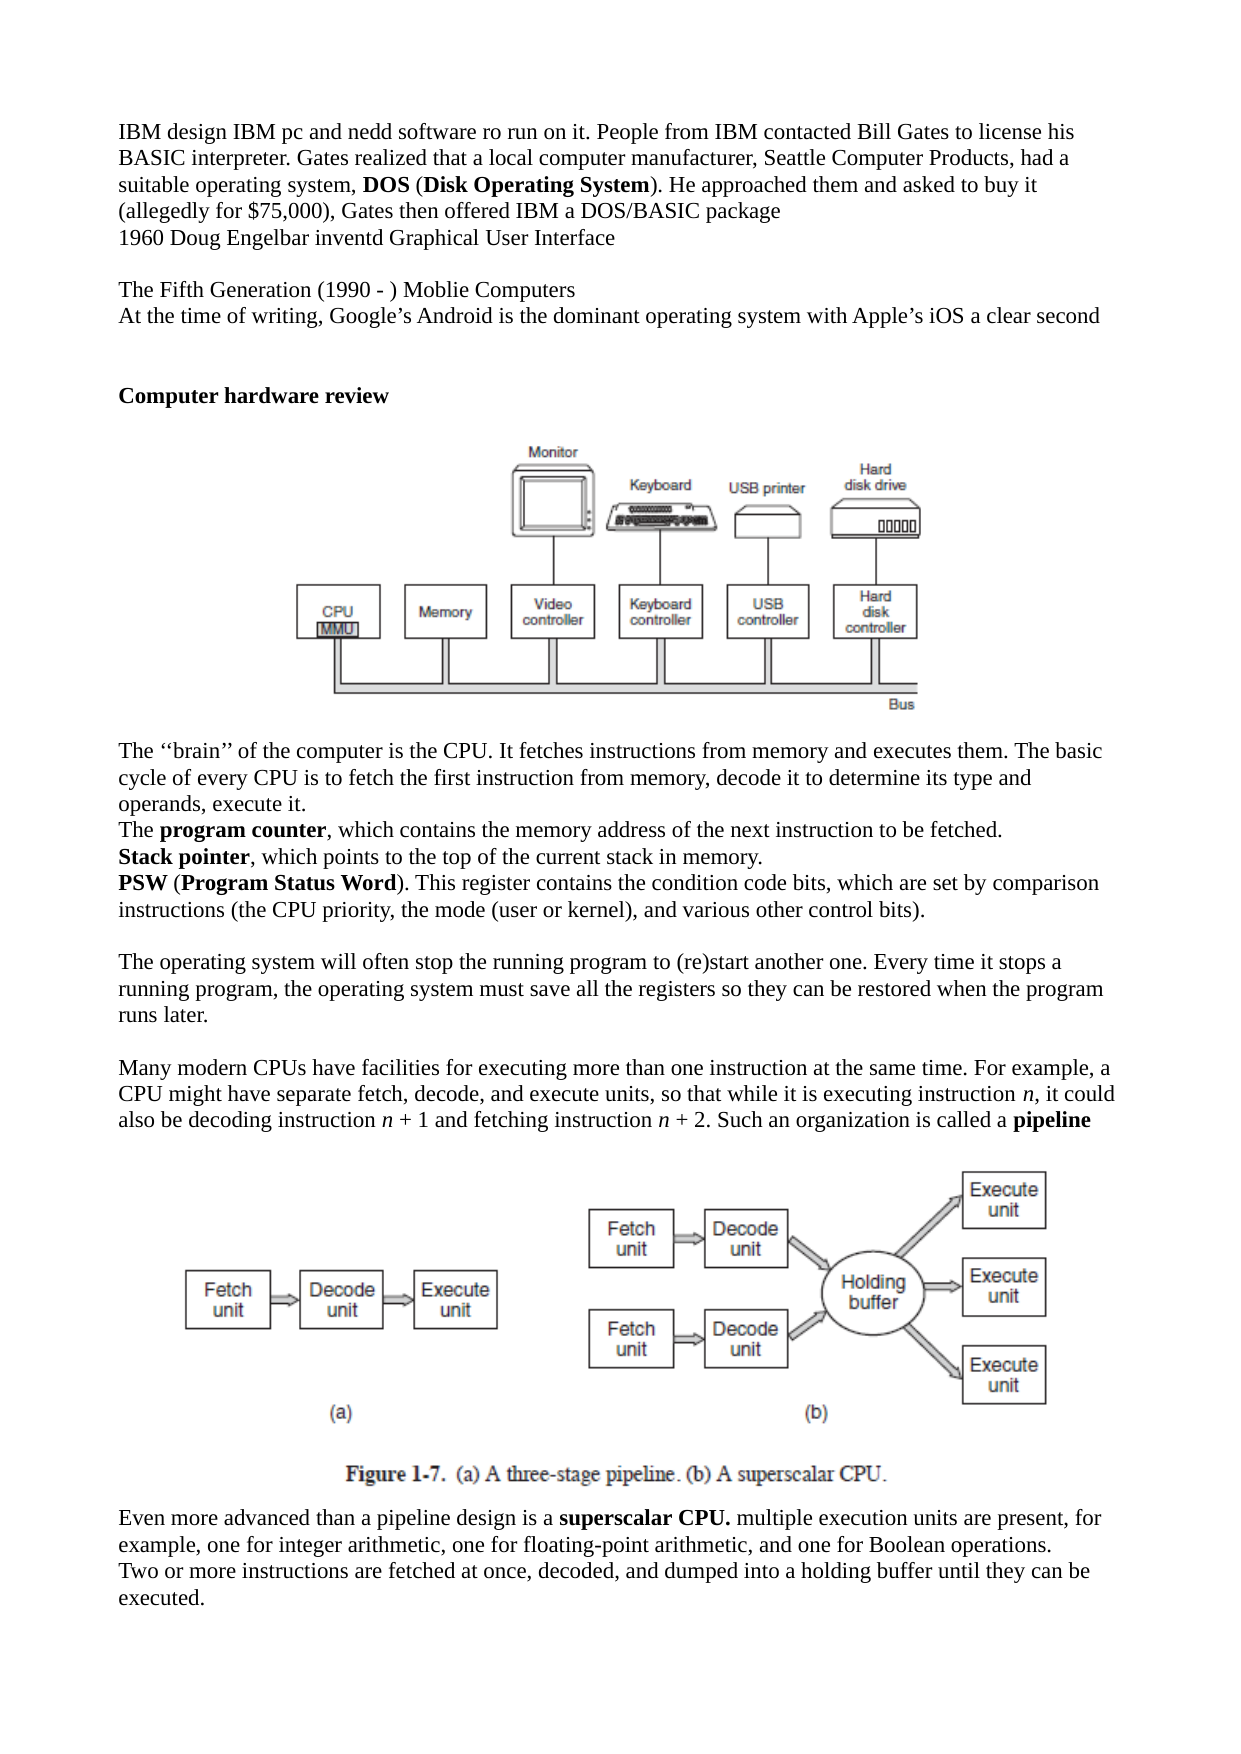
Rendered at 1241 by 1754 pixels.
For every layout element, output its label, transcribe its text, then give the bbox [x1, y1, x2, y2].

text Stack pointer, which points to the top of the current stack in memory. [118, 843, 1122, 869]
text The program counter, which contains the memory address of the next instruction to be fetched. [118, 817, 1122, 843]
text Computer hardware review [118, 382, 1122, 408]
text 1960 Doug Engelbar inventd Graphical User Interface [118, 223, 1122, 250]
text At the time of writing, Google’s Android is the dominant operating system with Apple’s iOS a clear second [118, 303, 1122, 329]
text Many modern CPUs have facilities for executing more than one instruction at the same time. For example, a CPU might have separate fetch, decode, and execute units, so that while it is executing instruction n, it could also be decoding instruction n + 1 and fetching instruction n + 2. Such an organization is called a pipeline [118, 1054, 1122, 1133]
text Two or more instructions are fetched at once, decoded, and dumped into a holding buffer until they can be executed. [118, 1557, 1122, 1610]
text IBM design IBM pc and nedd software ro run on it. People from IBM contacted Bill Gates to license his BASIC interpreter. Gates realized that a local computer manufacturer, Seattle Computer Products, had a suitable operating system, DOS (Disk Operating System). He approached them and asked to buy it (allegedly for $75,000), Gates then offered IBM a DOS/BASIC package [118, 118, 1122, 223]
text Even more advanced than a pipeline design is a superscalar CPU. multiple execution units are present, for example, one for integer arithmetic, one for floating-point arithmetic, and one for Boolean operations. [118, 1159, 1122, 1557]
text The operating system will often stop the running program to (re)start another one. Every time it stops a running program, the operating system must save all the registers so they can be restored when the program runs later. [118, 948, 1122, 1027]
text The Fifth Generation (1990 - ) Moblie Computers [118, 276, 1122, 303]
text The ‘‘brain’’ of the computer is the CPU. It fetches instructions from memory and executes them. The basic cycle of every CPU is to fetch the first instruction from memory, decode it to determine its type and operands, execute it. [118, 434, 1122, 817]
text PSW (Program Status Word). This register contains the condition code bits, which are set by comparison instructions (the CPU priority, the mode (user or kernel), and various other control bits). [118, 869, 1122, 922]
